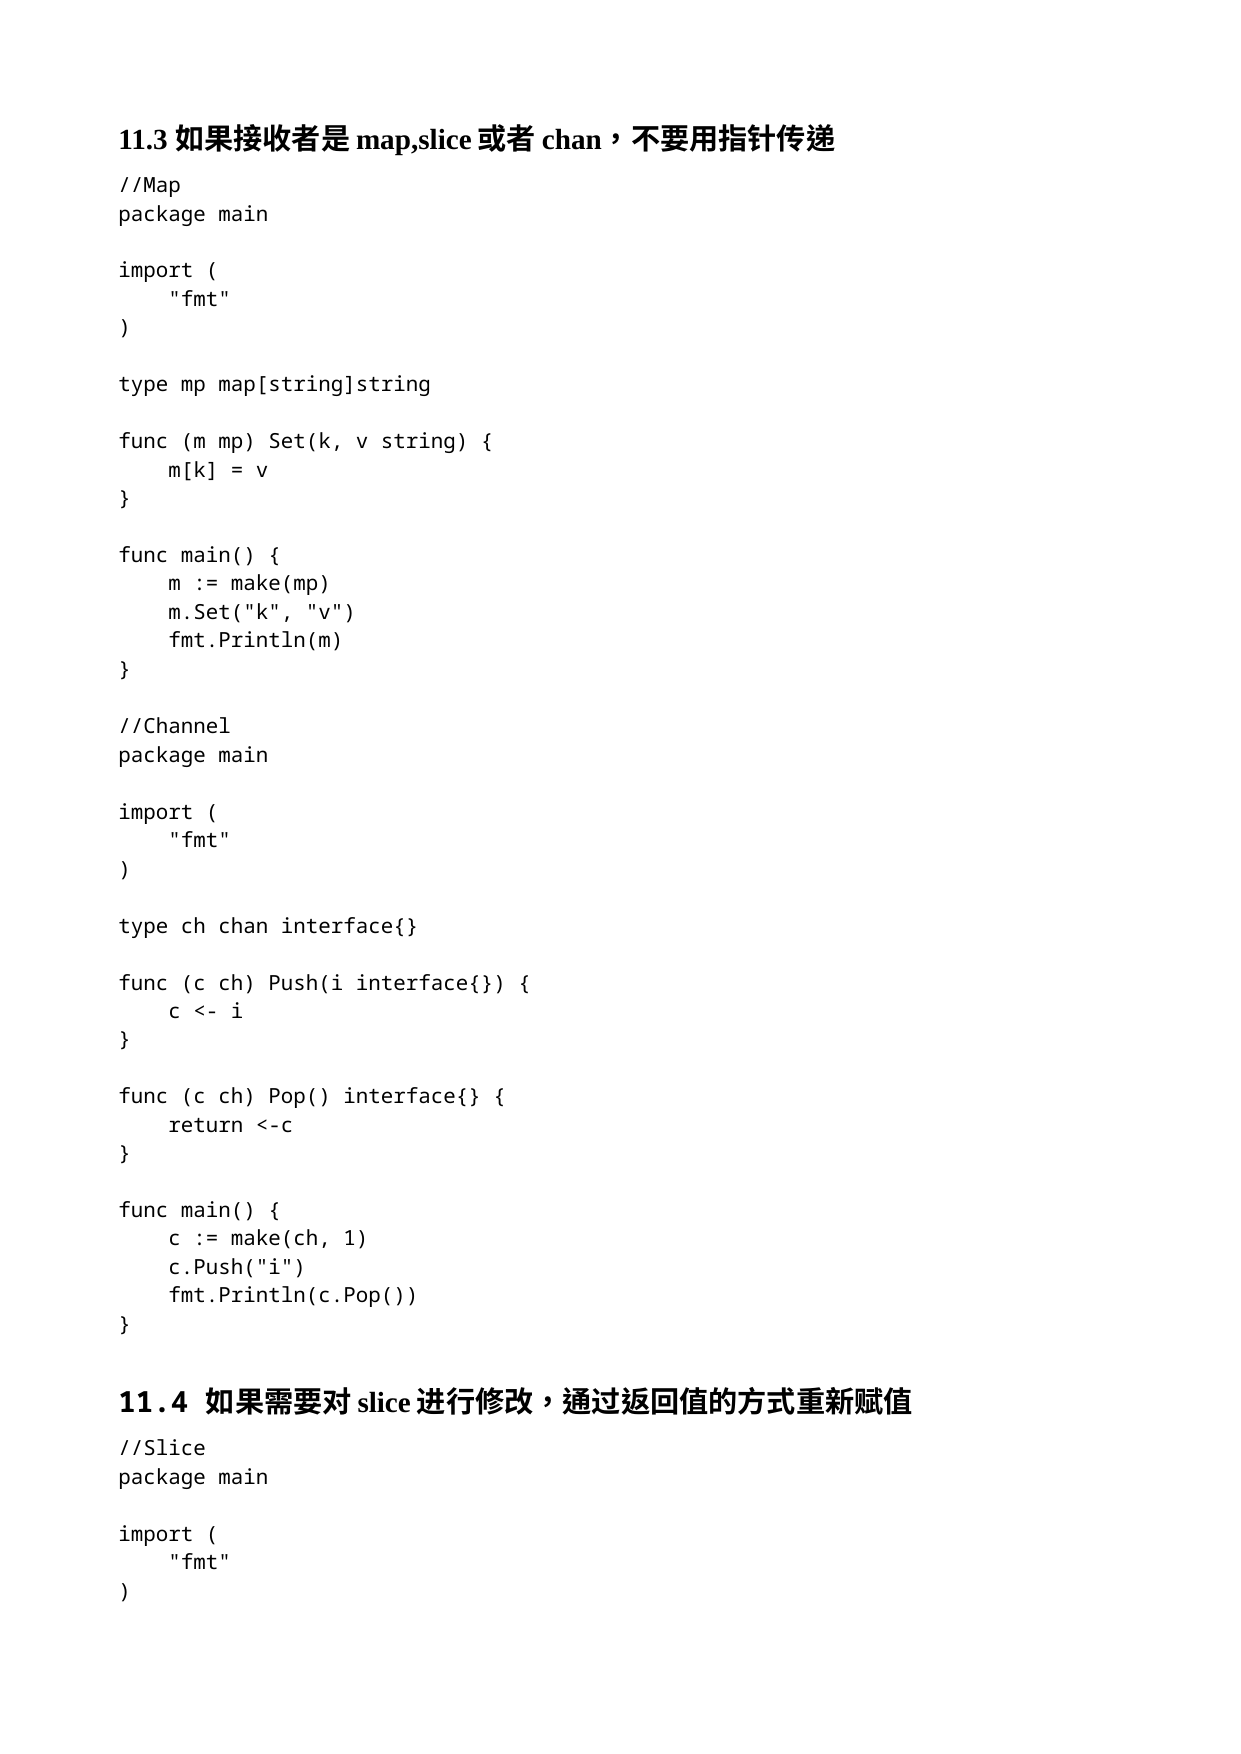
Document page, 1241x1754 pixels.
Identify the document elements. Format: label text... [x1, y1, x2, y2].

text func main() { [118, 1195, 1122, 1223]
text //Map [118, 170, 1122, 199]
text type mp map[string]string [118, 369, 1122, 398]
text "fmt" [118, 825, 1122, 854]
text type ch chan interface{} [118, 911, 1122, 939]
text fmt.Println(c.Pop()) [118, 1280, 1122, 1309]
text import ( [118, 256, 1122, 284]
text c.Push("i") [118, 1252, 1122, 1280]
text package main [118, 740, 1122, 768]
text func (c ch) Push(i interface{}) { [118, 968, 1122, 996]
text m[k] = v [118, 455, 1122, 483]
text import ( [118, 797, 1122, 825]
text //Slice [118, 1433, 1122, 1462]
text } [118, 1138, 1122, 1167]
text } [118, 654, 1122, 682]
subtitle 11.4 如果需要对slice进行修改，通过返回值的方式重新赋值 [118, 1381, 1122, 1421]
text "fmt" [118, 1547, 1122, 1576]
text ) [118, 854, 1122, 882]
text } [118, 1309, 1122, 1337]
text fmt.Println(m) [118, 625, 1122, 654]
text "fmt" [118, 284, 1122, 312]
text } [118, 1024, 1122, 1053]
subtitle 11.3 如果接收者是map,slice或者chan，不要用指针传递 [118, 118, 1122, 158]
text c <- i [118, 996, 1122, 1024]
text m.Set("k", "v") [118, 597, 1122, 625]
text package main [118, 199, 1122, 227]
text //Channel [118, 712, 1122, 740]
text ) [118, 312, 1122, 341]
text import ( [118, 1519, 1122, 1547]
text c := make(ch, 1) [118, 1223, 1122, 1252]
text } [118, 483, 1122, 512]
text return <-c [118, 1110, 1122, 1138]
text ) [118, 1576, 1122, 1604]
text func main() { [118, 540, 1122, 568]
text func (c ch) Pop() interface{} { [118, 1081, 1122, 1110]
text func (m mp) Set(k, v string) { [118, 426, 1122, 455]
text package main [118, 1462, 1122, 1490]
text m := make(mp) [118, 568, 1122, 597]
